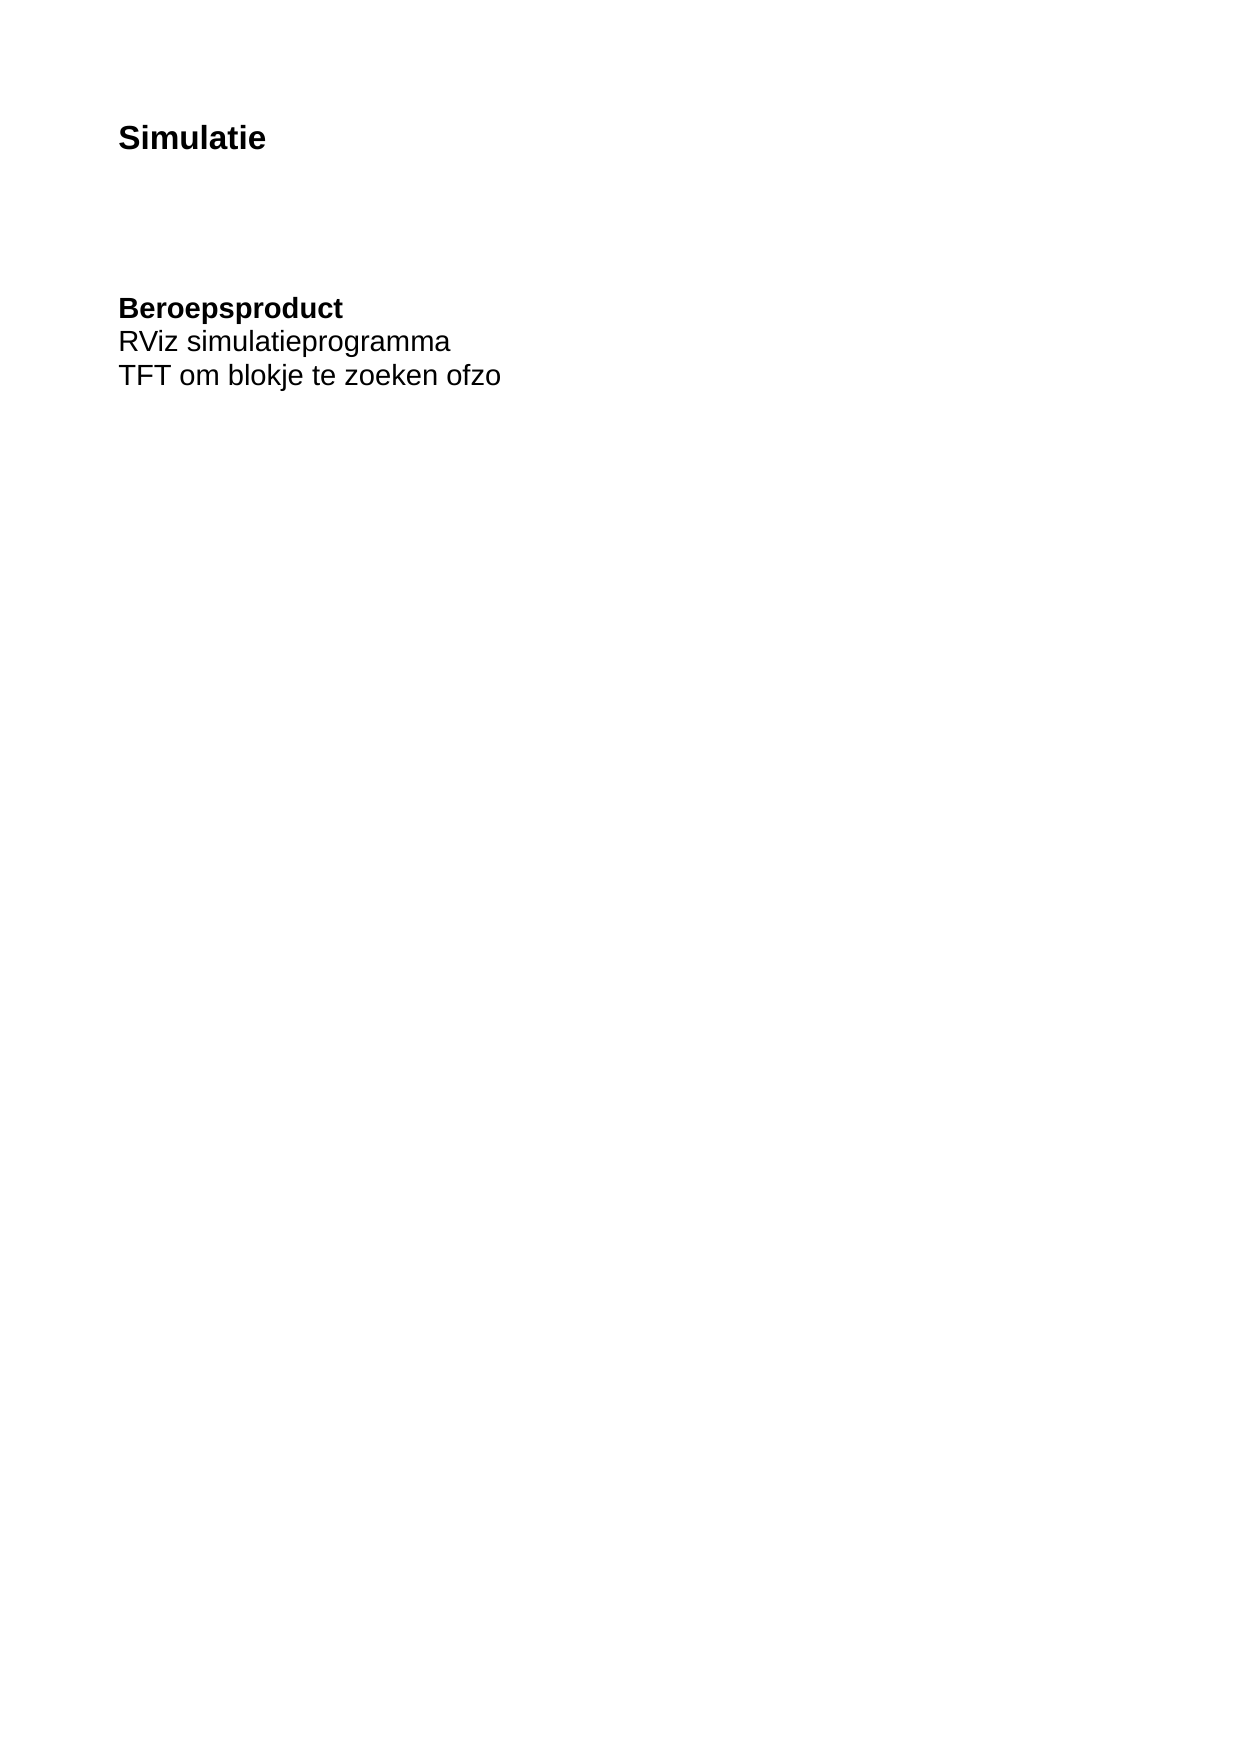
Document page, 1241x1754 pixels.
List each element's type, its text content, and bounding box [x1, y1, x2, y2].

text TFT om blokje te zoeken ofzo [118, 358, 1122, 391]
text RViz simulatieprogramma [118, 324, 1122, 358]
text Simulatie [118, 118, 1122, 157]
text Beroepsproduct [118, 291, 1122, 324]
